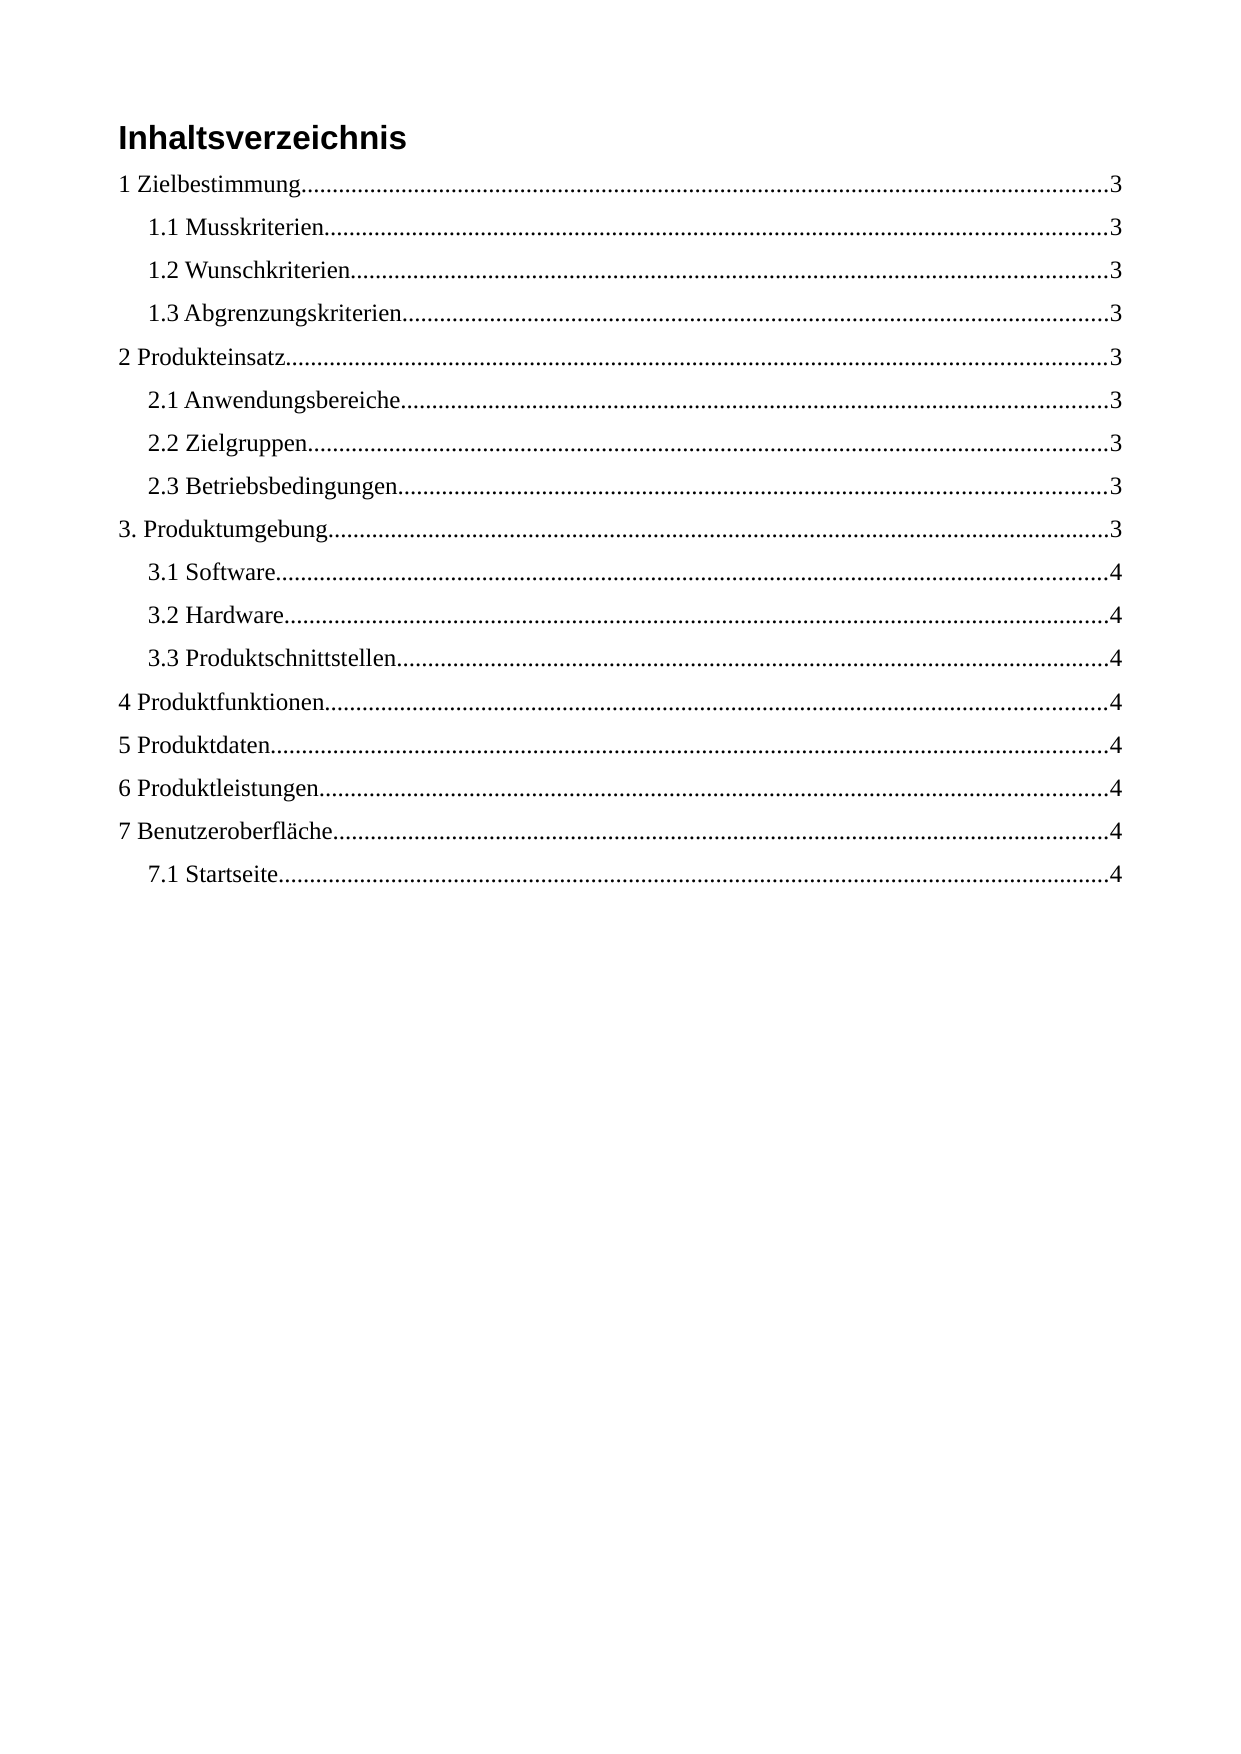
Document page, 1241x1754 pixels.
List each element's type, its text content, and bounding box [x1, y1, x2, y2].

subtitle Inhaltsverzeichnis [118, 118, 1122, 157]
text 3.3 Produktschnittstellen 4 [148, 643, 1122, 672]
text 3. Produktumgebung 3 [118, 514, 1122, 543]
text 2.3 Betriebsbedingungen 3 [148, 471, 1122, 500]
text 2.1 Anwendungsbereiche 3 [148, 385, 1122, 413]
text 3.2 Hardware 4 [148, 600, 1122, 629]
text 4 Produktfunktionen 4 [118, 687, 1122, 715]
text 1 Zielbestimmung 3 [118, 169, 1122, 198]
text 5 Produktdaten 4 [118, 730, 1122, 758]
text 7 Benutzeroberfläche 4 [118, 816, 1122, 845]
text 1.2 Wunschkriterien 3 [148, 255, 1122, 284]
text 3.1 Software 4 [148, 557, 1122, 586]
text 6 Produktleistungen 4 [118, 773, 1122, 802]
text 1.1 Musskriterien 3 [148, 212, 1122, 241]
text 7.1 Startseite 4 [148, 859, 1122, 888]
text 2 Produkteinsatz 3 [118, 342, 1122, 370]
text 1.3 Abgrenzungskriterien 3 [148, 298, 1122, 327]
text 2.2 Zielgruppen 3 [148, 428, 1122, 457]
